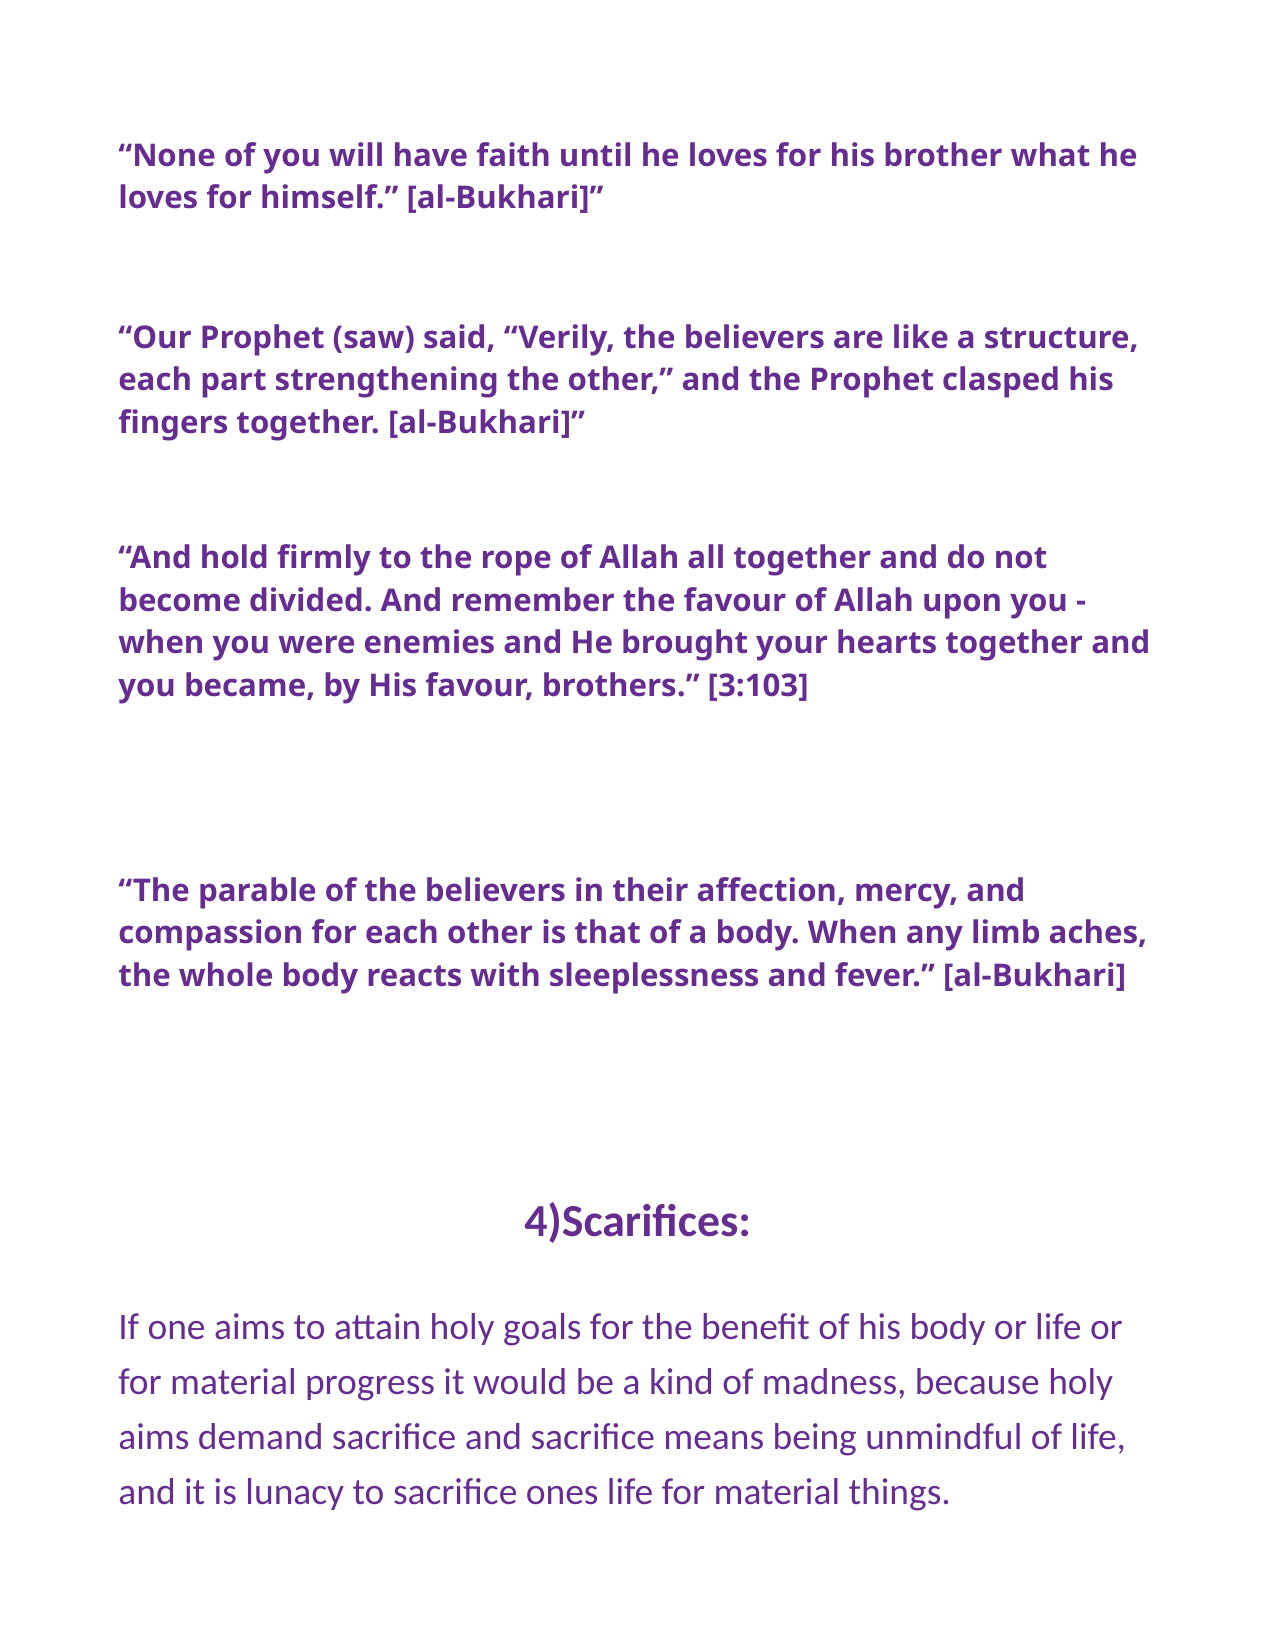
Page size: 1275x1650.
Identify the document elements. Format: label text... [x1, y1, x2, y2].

subtitle “And hold firmly to the rope of Allah all together and do not become divided. And remember the favour of Allah upon you - when you were enemies and He brought your hearts together and you became, by His favour, brothers.” [3:103] [118, 535, 1157, 706]
text If one aims to attain holy goals for the benefit of his body or life or for material progress it would be a kind of madness, because holy aims demand sacrifice and sacrifice means being unmindful of life, and it is lunacy to sacrifice ones life for material things. [118, 1303, 1157, 1514]
text 4)Scarifices: [118, 1191, 1157, 1247]
subtitle “None of you will have faith until he loves for his brother what he loves for himself.” [al-Bukhari]” [118, 133, 1157, 218]
subtitle “The parable of the believers in their affection, mercy, and compassion for each other is that of a body. When any limb aches, the whole body reacts with sleeplessness and fever.” [al-Bukhari] [118, 868, 1157, 996]
subtitle “Our Prophet (saw) said, “Verily, the believers are like a structure, each part strengthening the other,” and the Prophet clasped his fingers together. [al-Bukhari]” [118, 314, 1157, 442]
